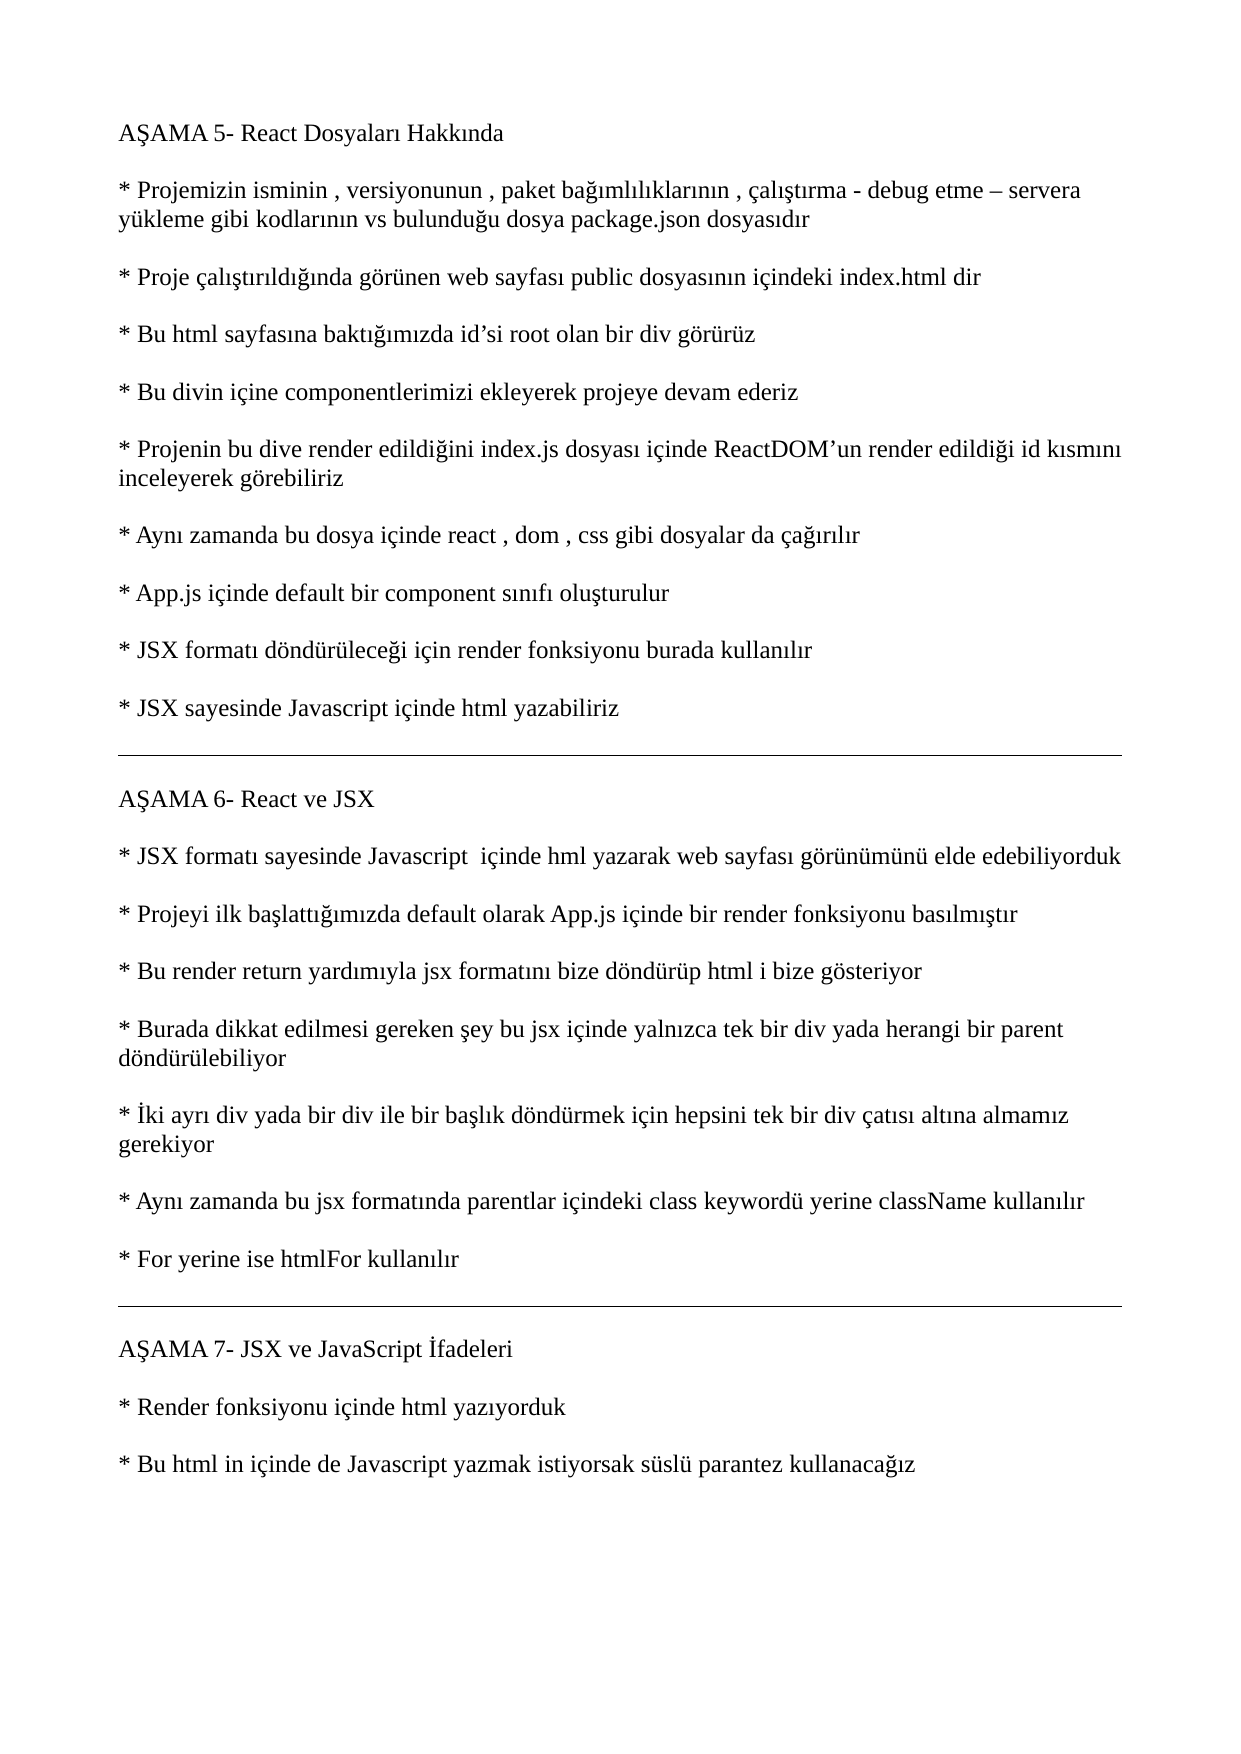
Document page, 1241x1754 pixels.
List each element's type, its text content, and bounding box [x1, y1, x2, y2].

text * İki ayrı div yada bir div ile bir başlık döndürmek için hepsini tek bir div çatısı altına almamız gerekiyor [118, 1100, 1122, 1158]
text * Projeyi ilk başlattığımızda default olarak App.js içinde bir render fonksiyonu basılmıştır [118, 899, 1122, 928]
text * App.js içinde default bir component sınıfı oluşturulur [118, 578, 1122, 607]
text * Projenin bu dive render edildiğini index.js dosyası içinde ReactDOM’un render edildiği id kısmını inceleyerek görebiliriz [118, 434, 1122, 492]
text AŞAMA 7- JSX ve JavaScript İfadeleri [118, 1334, 1122, 1363]
text * Proje çalıştırıldığında görünen web sayfası public dosyasının içindeki index.html dir [118, 262, 1122, 291]
text * Bu html sayfasına baktığımızda id’si root olan bir div görürüz [118, 319, 1122, 348]
text * Bu divin içine componentlerimizi ekleyerek projeye devam ederiz [118, 377, 1122, 406]
text * JSX sayesinde Javascript içinde html yazabiliriz [118, 693, 1122, 722]
text * JSX formatı sayesinde Javascript içinde hml yazarak web sayfası görünümünü elde edebiliyorduk [118, 841, 1122, 870]
text * For yerine ise htmlFor kullanılır [118, 1244, 1122, 1273]
text AŞAMA 6- React ve JSX [118, 784, 1122, 813]
text * Render fonksiyonu içinde html yazıyorduk [118, 1392, 1122, 1421]
text * Burada dikkat edilmesi gereken şey bu jsx içinde yalnızca tek bir div yada herangi bir parent döndürülebiliyor [118, 1014, 1122, 1071]
text * Bu html in içinde de Javascript yazmak istiyorsak süslü parantez kullanacağız [118, 1449, 1122, 1478]
text * Aynı zamanda bu jsx formatında parentlar içindeki class keywordü yerine className kullanılır [118, 1186, 1122, 1215]
text * JSX formatı döndürüleceği için render fonksiyonu burada kullanılır [118, 636, 1122, 664]
text * Projemizin isminin , versiyonunun , paket bağımlılıklarının , çalıştırma - debug etme – servera yükleme gibi kodlarının vs bulunduğu dosya package.json dosyasıdır [118, 176, 1122, 233]
text * Bu render return yardımıyla jsx formatını bize döndürüp html i bize gösteriyor [118, 956, 1122, 985]
text * Aynı zamanda bu dosya içinde react , dom , css gibi dosyalar da çağırılır [118, 521, 1122, 549]
text AŞAMA 5- React Dosyaları Hakkında [118, 118, 1122, 147]
